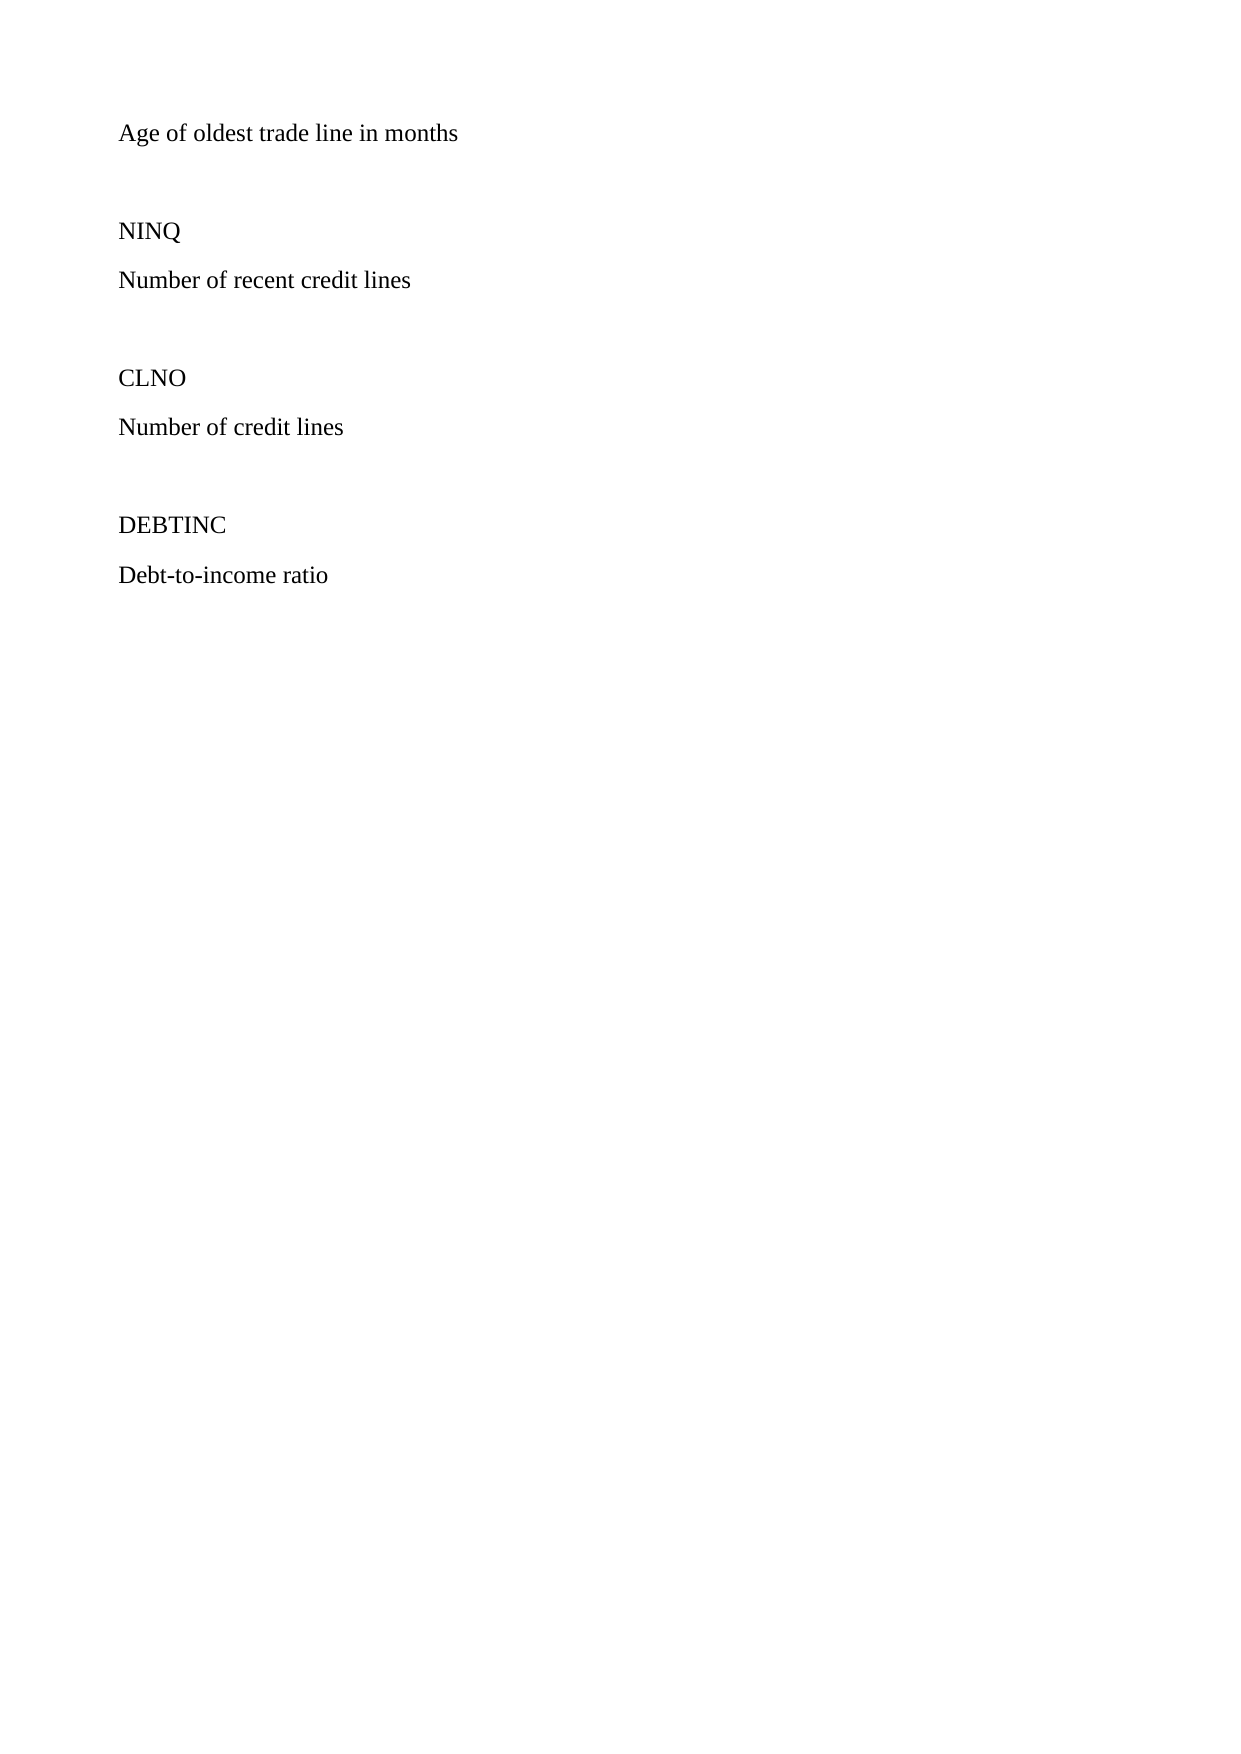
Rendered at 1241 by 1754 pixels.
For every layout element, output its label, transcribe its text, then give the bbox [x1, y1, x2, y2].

text CLNO [118, 363, 1122, 392]
text Number of recent credit lines [118, 265, 1122, 294]
text DEBTINC [118, 511, 1122, 539]
text Debt-to-income ratio [118, 560, 1122, 588]
text Number of credit lines [118, 412, 1122, 441]
text NINQ [118, 216, 1122, 245]
text Age of oldest trade line in months [118, 118, 1122, 147]
